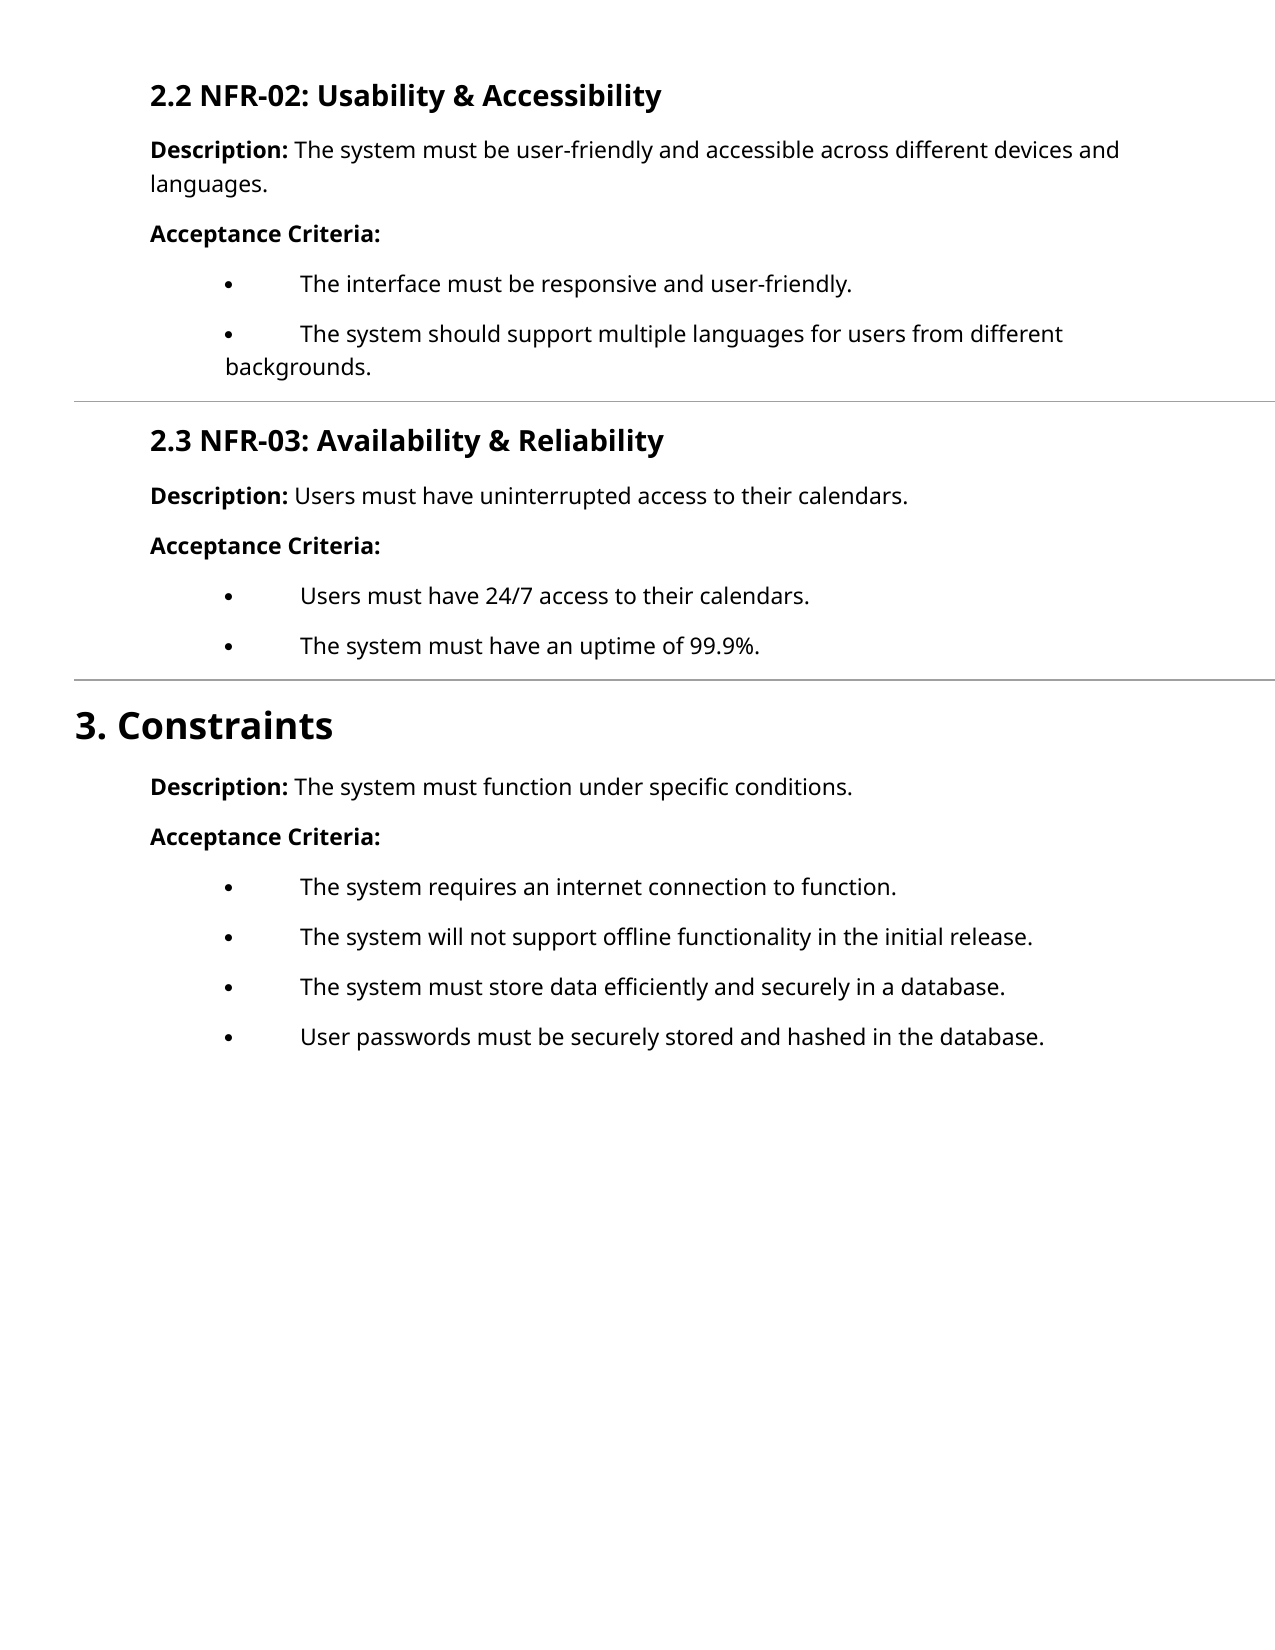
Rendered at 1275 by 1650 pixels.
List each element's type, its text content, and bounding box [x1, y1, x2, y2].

text Acceptance Criteria: [150, 821, 1200, 852]
list The system must store data efficiently and securely in a database. [225, 971, 1200, 1002]
list The interface must be responsive and user-friendly. [225, 268, 1200, 299]
text 3. Constraints [75, 699, 1200, 750]
text 2.2 NFR-02: Usability & Accessibility [150, 75, 1200, 115]
text 2.3 NFR-03: Availability & Reliability [150, 421, 1200, 460]
text Acceptance Criteria: [150, 218, 1200, 249]
list The system should support multiple languages for users from different backgrounds. [225, 318, 1200, 382]
text Description: Users must have uninterrupted access to their calendars. [150, 479, 1200, 511]
list The system requires an internet connection to function. [225, 871, 1200, 902]
list The system will not support offline functionality in the initial release. [225, 921, 1200, 952]
text Description: The system must function under specific conditions. [150, 770, 1200, 802]
text Description: The system must be user-friendly and accessible across different devices and languages. [150, 134, 1200, 199]
list Users must have 24/7 access to their calendars. [225, 580, 1200, 611]
list The system must have an uptime of 99.9%. [225, 630, 1200, 661]
text Acceptance Criteria: [150, 530, 1200, 561]
list User passwords must be securely stored and hashed in the database. [225, 1021, 1200, 1052]
